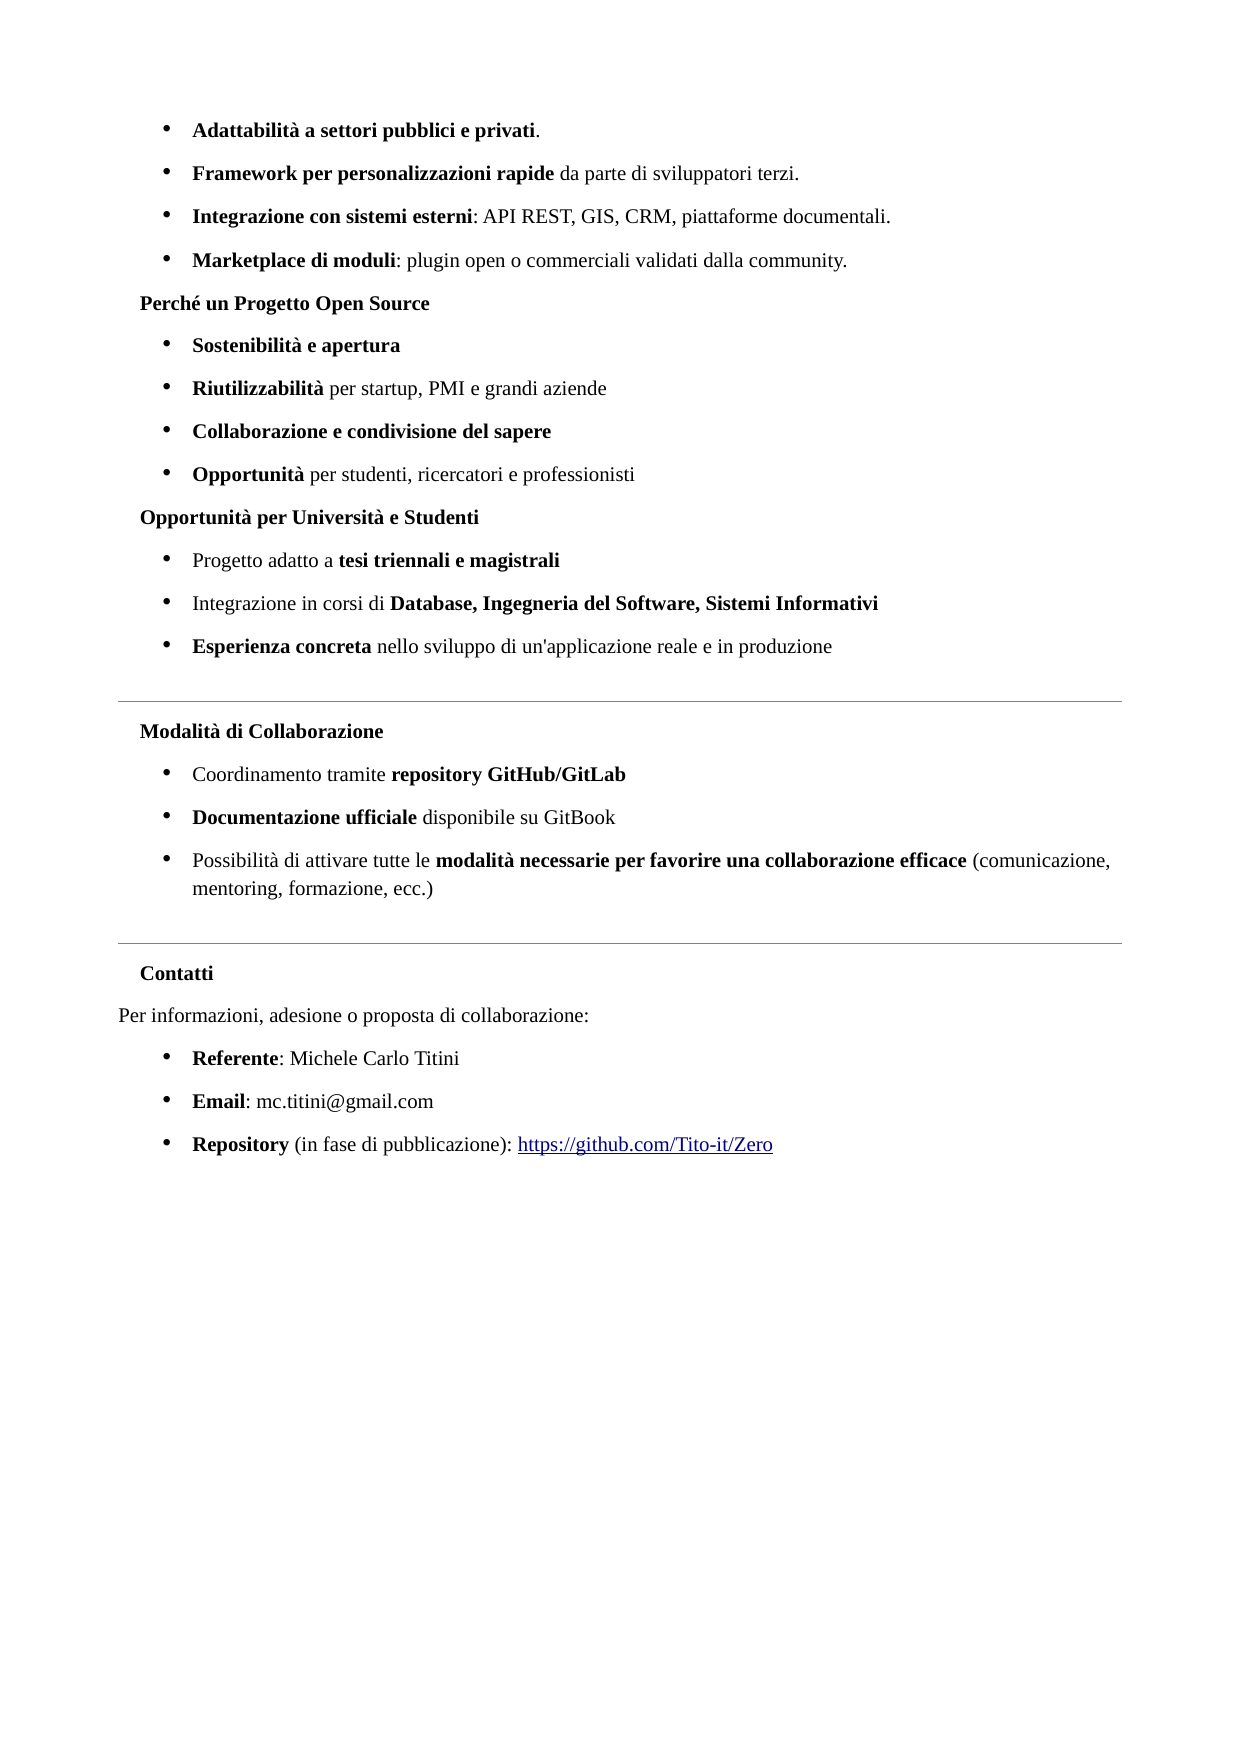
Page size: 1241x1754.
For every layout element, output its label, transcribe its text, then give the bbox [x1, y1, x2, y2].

list Documentazione ufficiale disponibile su GitBook [162, 805, 1122, 830]
list Collaborazione e condivisione del sapere [162, 419, 1122, 444]
list Referente: Michele Carlo Titini [162, 1046, 1122, 1070]
subtitle ✅ Modalità di Collaborazione [118, 719, 1122, 743]
text Per informazioni, adesione o proposta di collaborazione: [118, 1003, 1122, 1027]
list Marketplace di moduli: plugin open o commerciali validati dalla community. [162, 247, 1122, 272]
list Email: mc.titini@gmail.com [162, 1089, 1122, 1113]
list Sostenibilità e apertura [162, 333, 1122, 358]
list Integrazione con sistemi esterni: API REST, GIS, CRM, piattaforme documentali. [162, 204, 1122, 229]
list Opportunità per studenti, ricercatori e professionisti [162, 462, 1122, 487]
list Progetto adatto a tesi triennali e magistrali [162, 547, 1122, 572]
list Repository (in fase di pubblicazione): https://github.com/Tito-it/Zero [162, 1132, 1122, 1157]
subtitle ✅ Perché un Progetto Open Source [118, 291, 1122, 315]
list Esperienza concreta nello sviluppo di un'applicazione reale e in produzione [162, 634, 1122, 659]
list Framework per personalizzazioni rapide da parte di sviluppatori terzi. [162, 161, 1122, 186]
list Adattabilità a settori pubblici e privati. [162, 118, 1122, 143]
list Integrazione in corsi di Database, Ingegneria del Software, Sistemi Informativi [162, 591, 1122, 616]
subtitle ✅ Contatti [118, 961, 1122, 985]
list Possibilità di attivare tutte le modalità necessarie per favorire una collaborazione efficace (comunicazione, mentoring, formazione, ecc.) [162, 848, 1122, 900]
subtitle ✅ Opportunità per Università e Studenti [118, 505, 1122, 529]
list Riutilizzabilità per startup, PMI e grandi aziende [162, 376, 1122, 401]
list Coordinamento tramite repository GitHub/GitLab [162, 762, 1122, 787]
